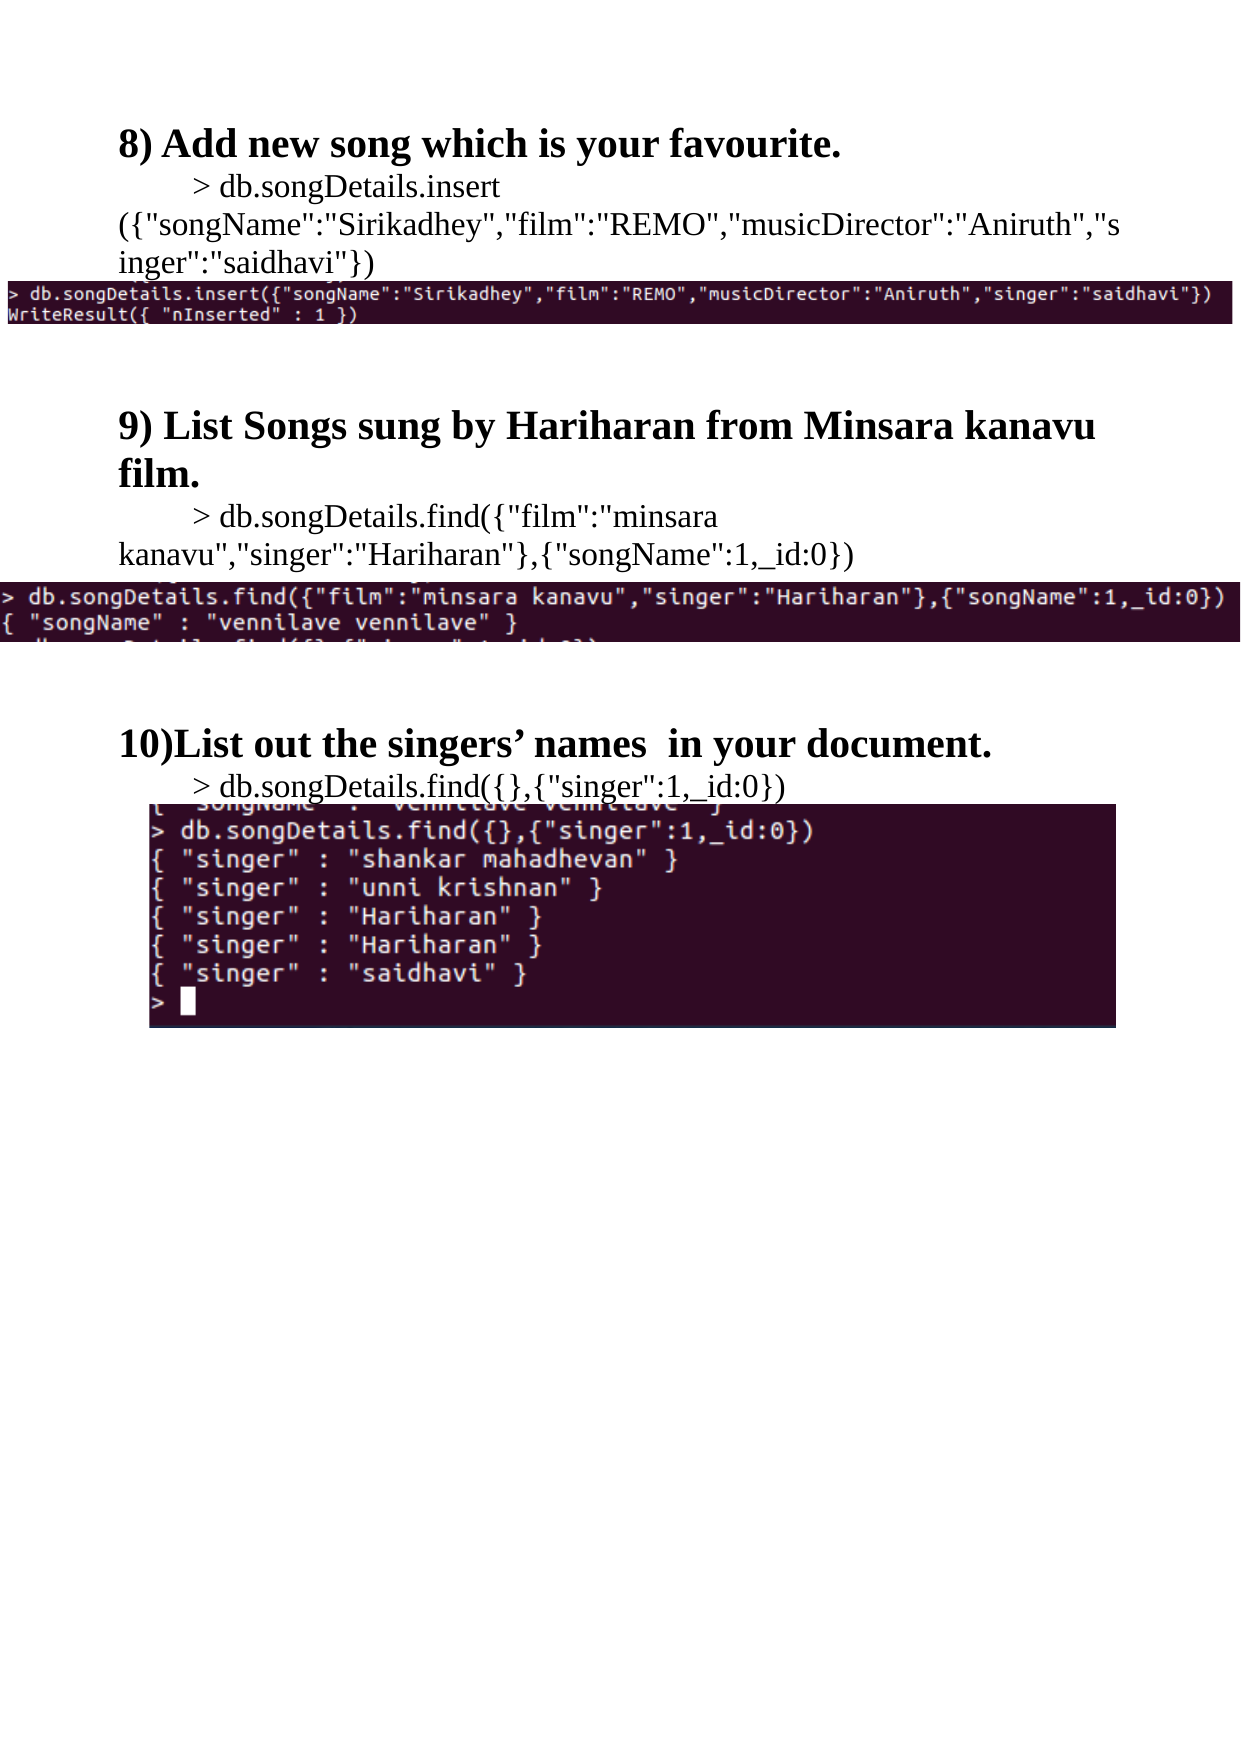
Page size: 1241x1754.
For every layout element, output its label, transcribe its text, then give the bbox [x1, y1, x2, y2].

text 9) List Songs sung by Hariharan from Minsara kanavu film. [118, 401, 1122, 496]
picture [7, 281, 1233, 324]
text > db.songDetails.find({"film":"minsara kanavu","singer":"Hariharan"},{"songName":1,_id:0}) [118, 496, 1122, 573]
text ({"songName":"Sirikadhey","film":"REMO","musicDirector":"Aniruth","singer":"saidhavi"}) [118, 204, 1122, 281]
text > db.songDetails.find({},{"singer":1,_id:0}) [118, 766, 1122, 805]
text 10)List out the singers’ names in your document. [118, 718, 1122, 766]
text > db.songDetails.insert [118, 166, 1122, 204]
text 8) Add new song which is your favourite. [118, 118, 1122, 166]
